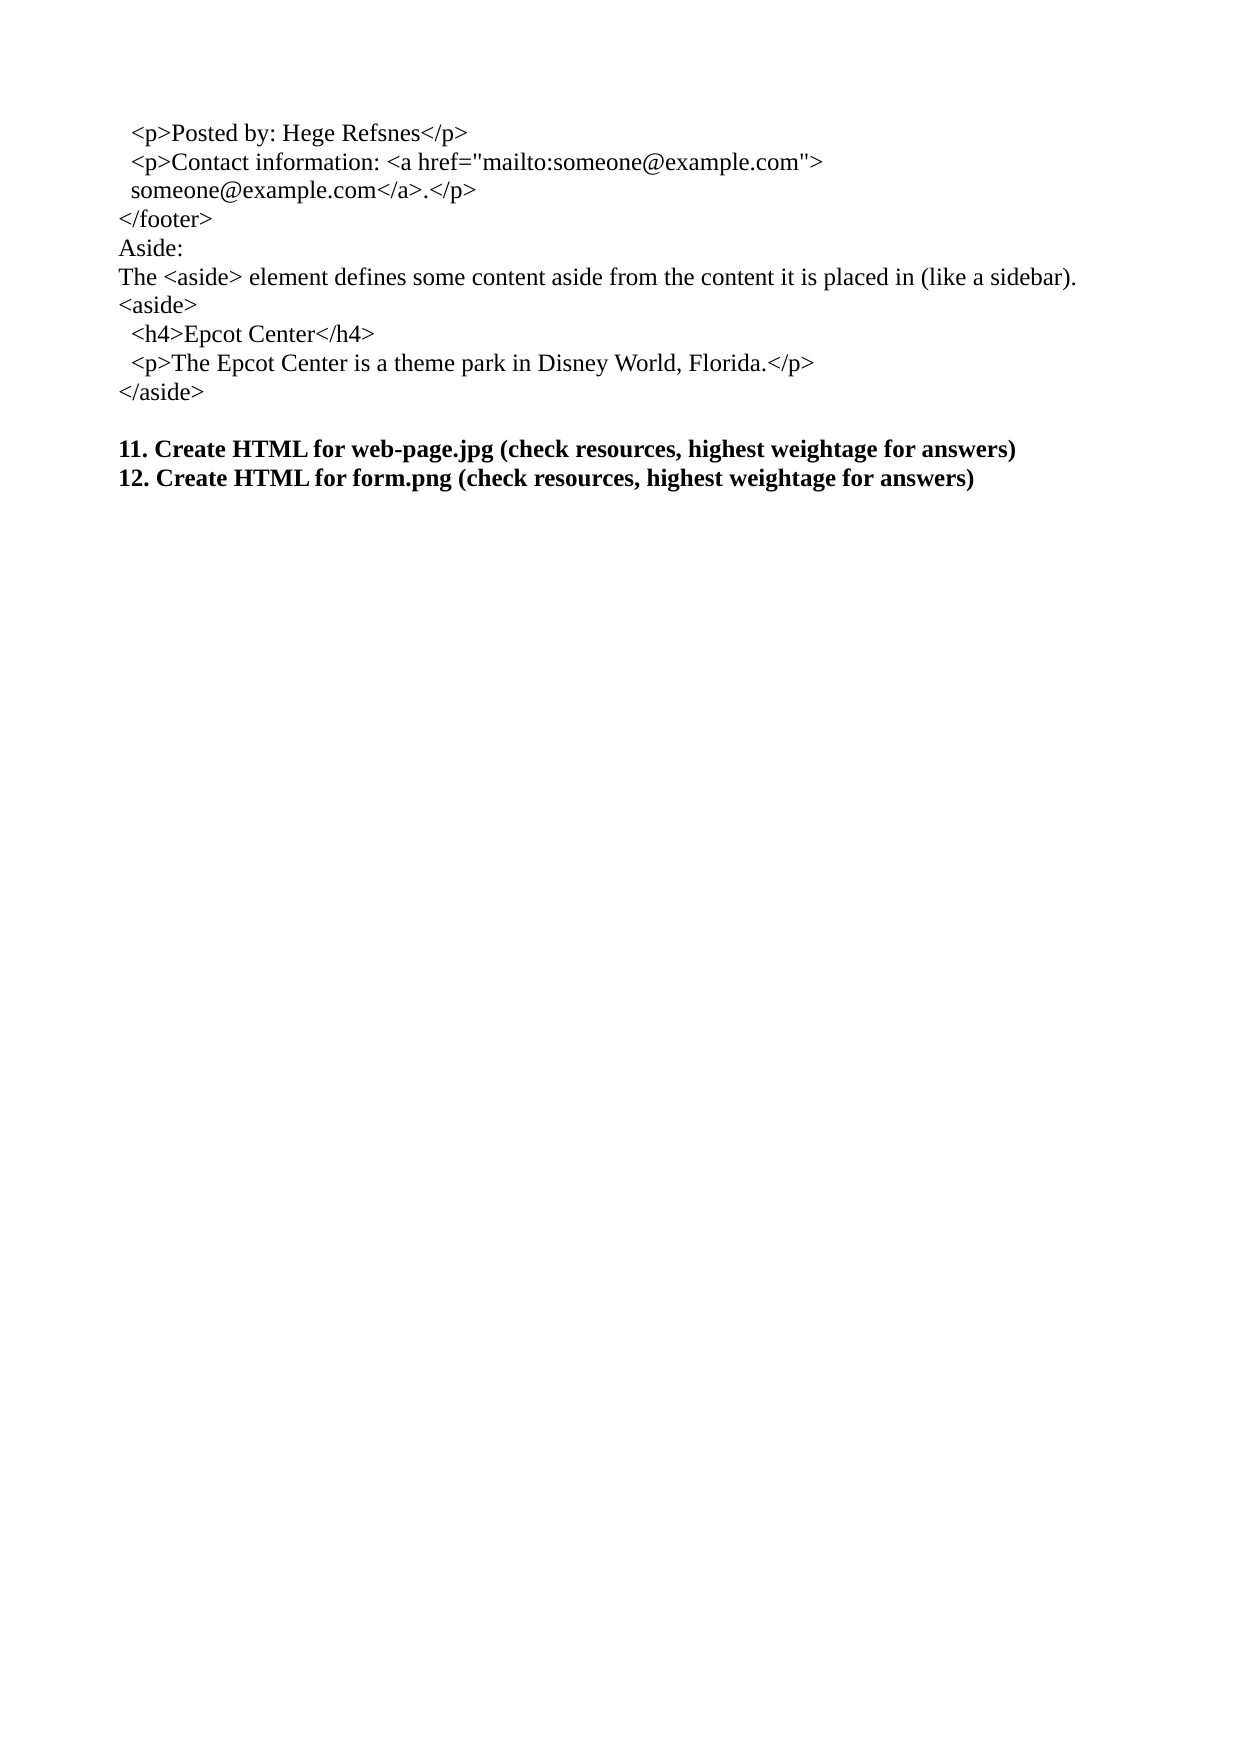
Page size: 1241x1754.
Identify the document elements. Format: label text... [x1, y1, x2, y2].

text <h4>Epcot Center</h4> [118, 319, 1122, 348]
text 12. Create HTML for form.png (check resources, highest weightage for answers) [118, 463, 1122, 492]
text The <aside> element defines some content aside from the content it is placed in (like a sidebar). [118, 262, 1122, 291]
text <p>Contact information: <a href="mailto:someone@example.com"> [118, 147, 1122, 176]
text Aside: [118, 233, 1122, 262]
text <aside> [118, 291, 1122, 319]
text 11. Create HTML for web-page.jpg (check resources, highest weightage for answers) [118, 434, 1122, 463]
text <p>The Epcot Center is a theme park in Disney World, Florida.</p> [118, 348, 1122, 377]
text someone@example.com</a>.</p> [118, 176, 1122, 204]
text <p>Posted by: Hege Refsnes</p> [118, 118, 1122, 147]
text </footer> [118, 204, 1122, 233]
text </aside> [118, 377, 1122, 406]
